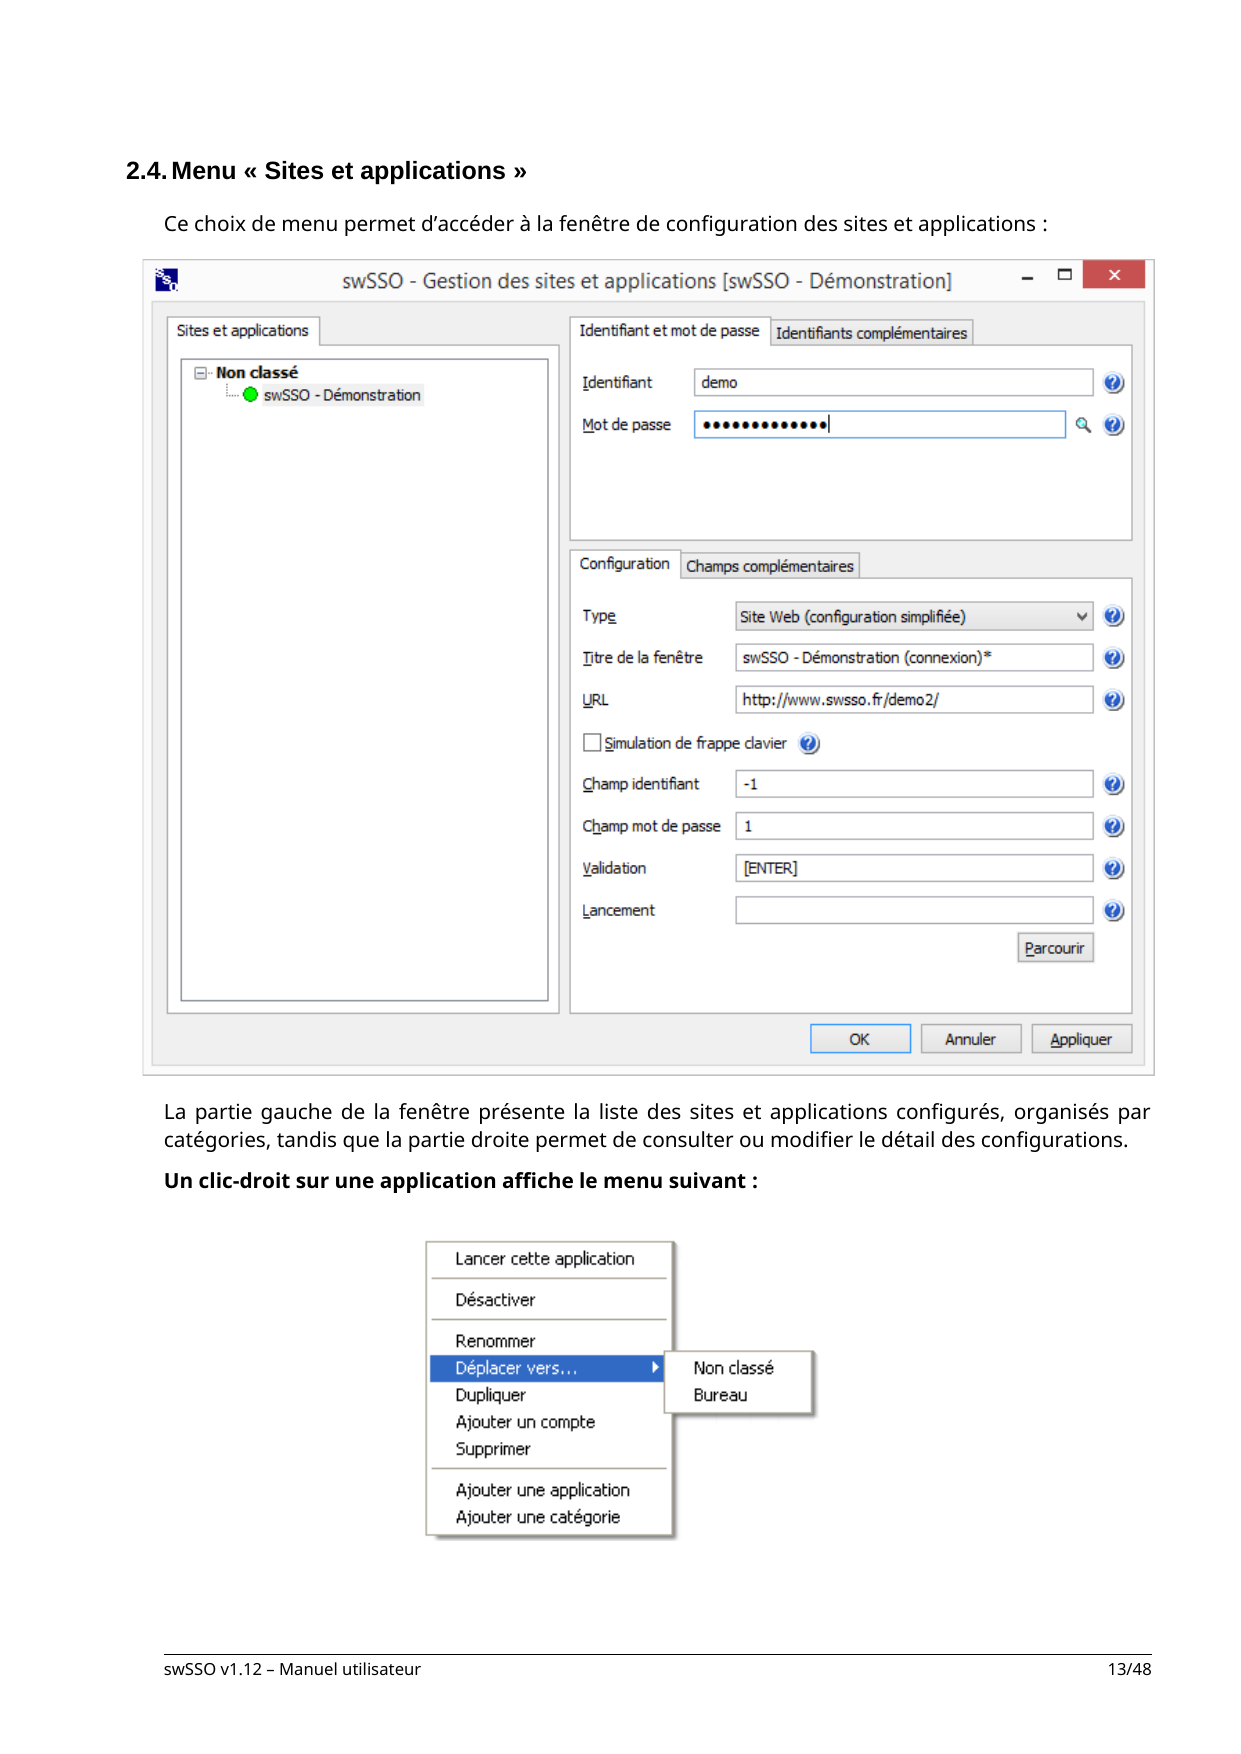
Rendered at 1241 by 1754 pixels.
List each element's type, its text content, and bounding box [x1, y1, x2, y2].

picture [142, 259, 1155, 1076]
text Un clic-droit sur une application affiche le menu suivant : [164, 1167, 1152, 1195]
subtitle Menu « Sites et applications » [126, 156, 1152, 184]
text Ce choix de menu permet d’accéder à la fenêtre de configuration des sites et applications : [164, 209, 1152, 238]
text La partie gauche de la fenêtre présente la liste des sites et applications configurés, organisés par catégories, tandis que la partie droite permet de consulter ou modifier le détail des configurations. [164, 1097, 1152, 1154]
